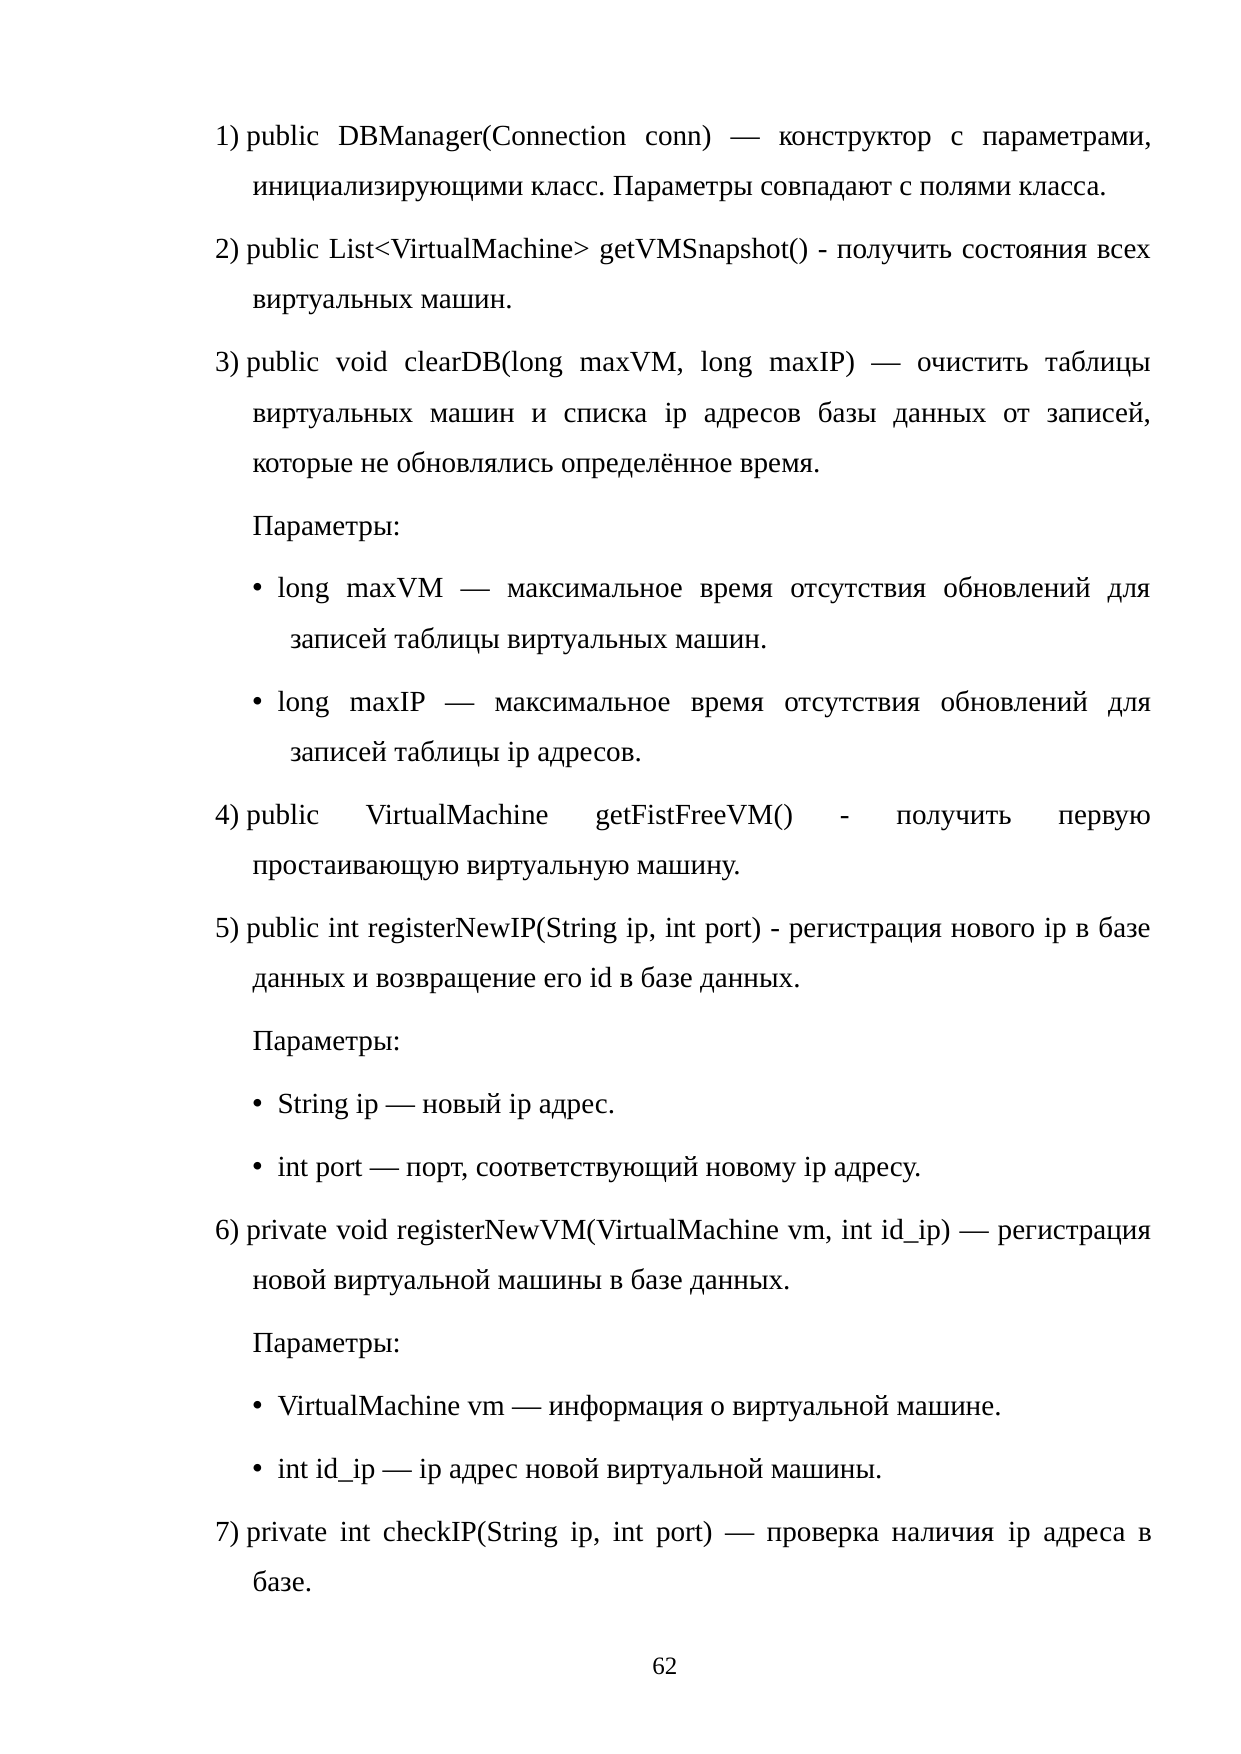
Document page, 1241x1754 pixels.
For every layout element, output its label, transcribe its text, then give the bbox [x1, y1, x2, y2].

list int port — порт, соответствующий новому ip адресу. [252, 1149, 1152, 1183]
list VirtualMachine vm — информация о виртуальной машине. [252, 1388, 1152, 1422]
list public int registerNewIP(String ip, int port) - регистрация нового ip в базе данных и возвращение его id в базе данных. [215, 910, 1152, 994]
list String ip — новый ip адрес. [252, 1086, 1152, 1120]
list private void registerNewVM(VirtualMachine vm, int id_ip) — регистрация новой виртуальной машины в базе данных. [215, 1212, 1152, 1296]
list public DBManager(Connection conn) — конструктор с параметрами, инициализирующими класс. Параметры совпадают с полями класса. [215, 118, 1152, 202]
list int id_ip — ip адрес новой виртуальной машины. [252, 1451, 1152, 1484]
list Параметры: [215, 1325, 1152, 1359]
list long maxIP — максимальное время отсутствия обновлений для записей таблицы ip адресов. [252, 684, 1152, 768]
list long maxVM — максимальное время отсутствия обновлений для записей таблицы виртуальных машин. [252, 571, 1152, 654]
list private int checkIP(String ip, int port) — проверка наличия ip адреса в базе. [215, 1514, 1152, 1598]
list Параметры: [215, 508, 1152, 541]
list public void clearDB(long maxVM, long maxIP) — очистить таблицы виртуальных машин и списка ip адресов базы данных от записей, которые не обновлялись определённое время. [215, 344, 1152, 478]
list Параметры: [215, 1023, 1152, 1057]
list public VirtualMachine getFistFreeVM() - получить первую простаивающую виртуальную машину. [215, 797, 1152, 881]
list public List<VirtualMachine> getVMSnapshot() - получить состояния всех виртуальных машин. [215, 231, 1152, 315]
